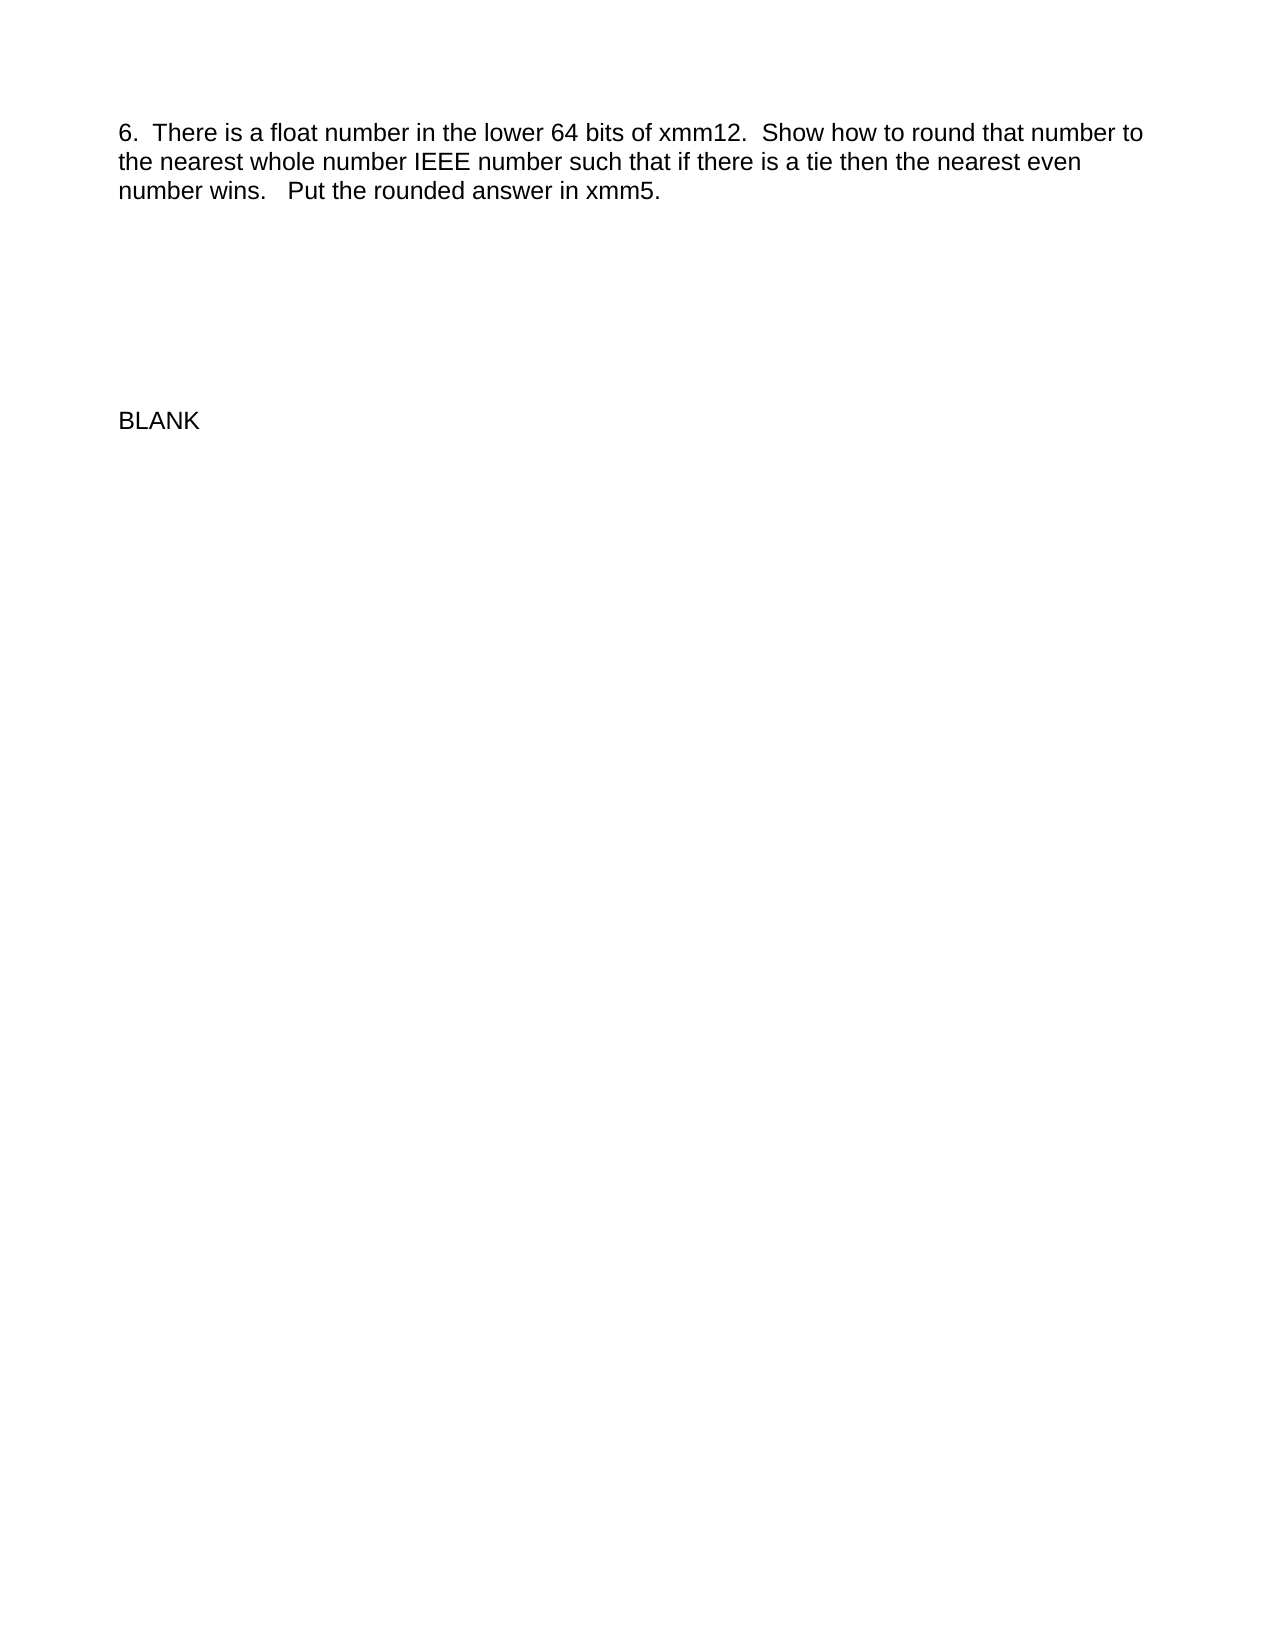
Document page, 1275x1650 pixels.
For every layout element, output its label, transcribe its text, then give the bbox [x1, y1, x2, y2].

text 6. There is a float number in the lower 64 bits of xmm12. Show how to round that number to the nearest whole number IEEE number such that if there is a tie then the nearest even number wins. Put the rounded answer in xmm5. [118, 118, 1157, 204]
text BLANK [118, 406, 1157, 434]
